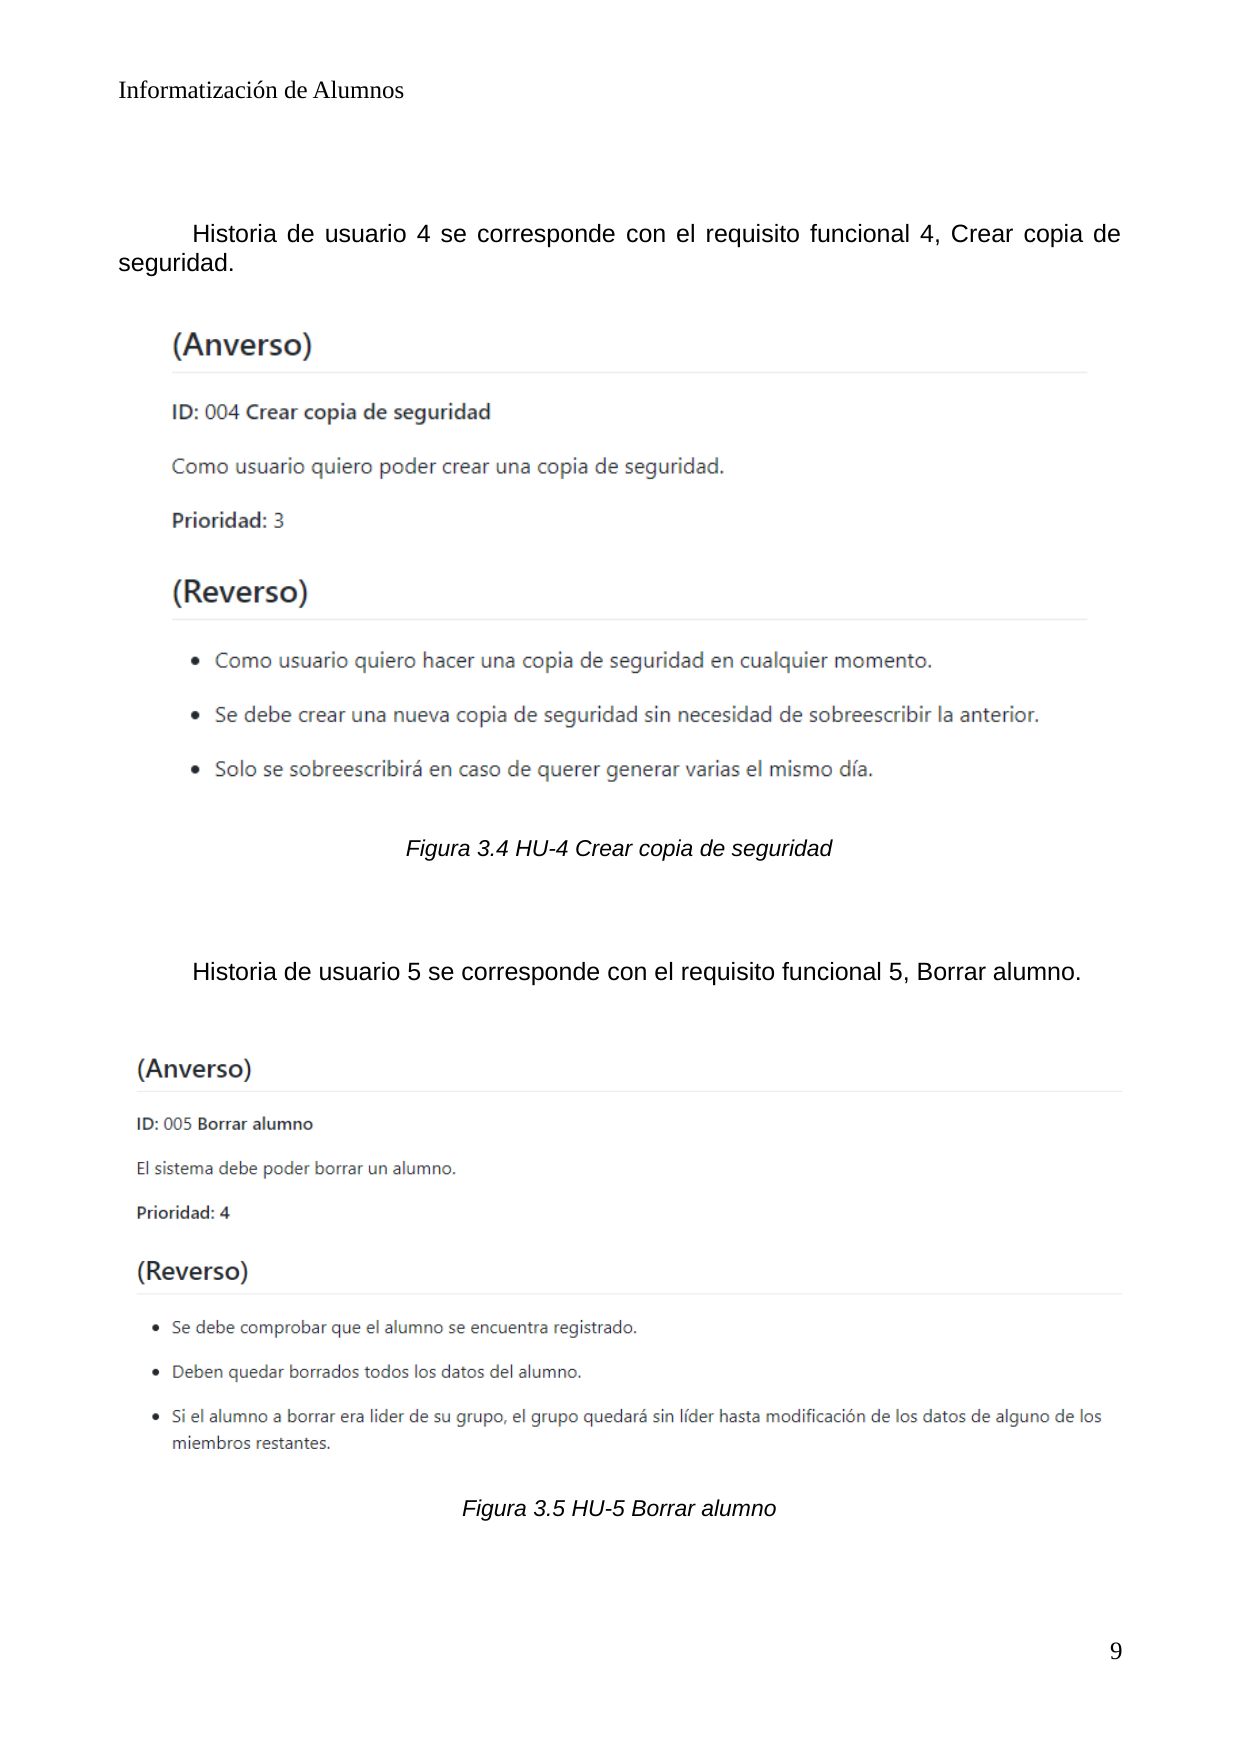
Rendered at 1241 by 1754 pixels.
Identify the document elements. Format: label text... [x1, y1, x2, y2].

text Historia de usuario 5 se corresponde con el requisito funcional 5, Borrar alumno. [118, 957, 1122, 985]
text Figura 3.5 HU-5 Borrar alumno [118, 1495, 1122, 1522]
text Historia de usuario 4 se corresponde con el requisito funcional 4, Crear copia de seguridad. [118, 219, 1122, 276]
text Figura 3.4 HU-4 Crear copia de seguridad [118, 834, 1122, 861]
